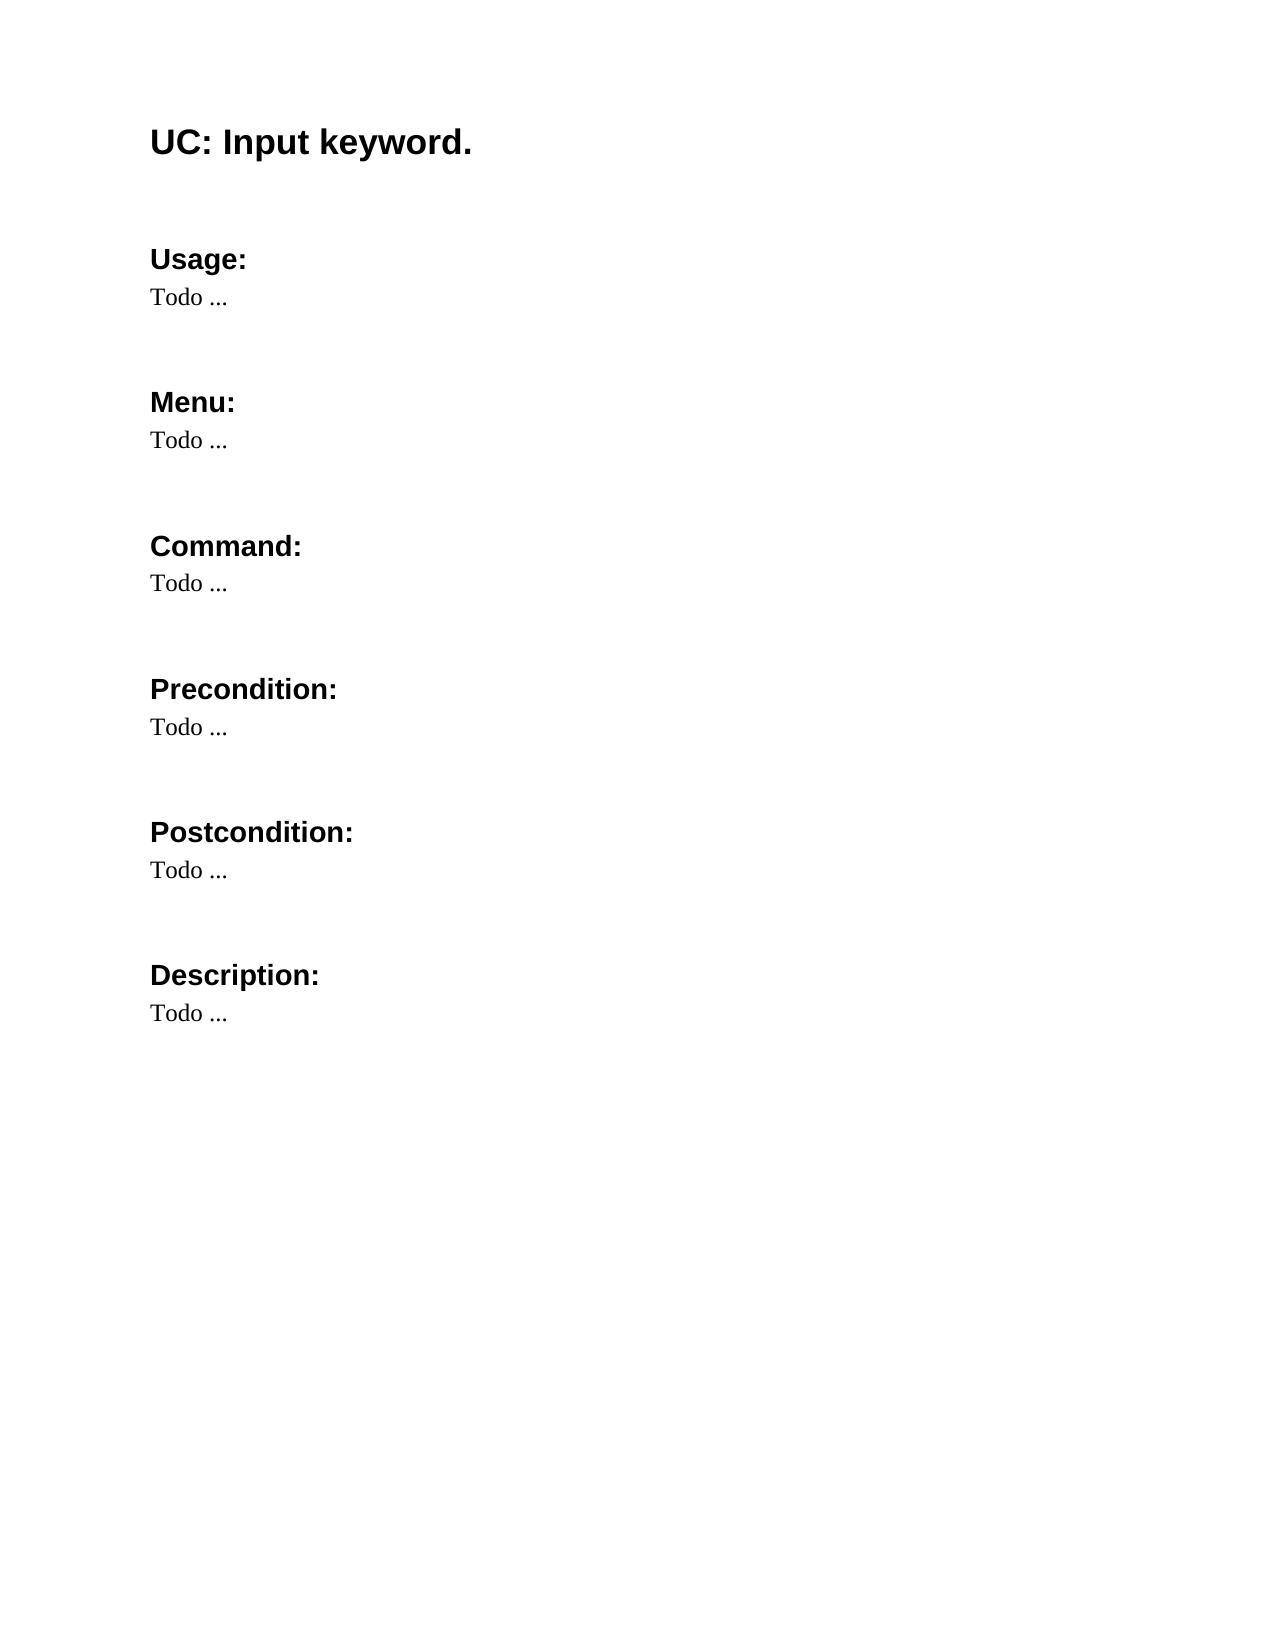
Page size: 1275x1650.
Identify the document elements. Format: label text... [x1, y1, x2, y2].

text Todo ... [150, 855, 1125, 883]
subtitle Command: [150, 529, 1125, 562]
subtitle Menu: [150, 386, 1125, 419]
text Todo ... [150, 998, 1125, 1027]
subtitle Precondition: [150, 672, 1125, 705]
text Todo ... [150, 425, 1125, 454]
subtitle Usage: [150, 242, 1125, 276]
text Todo ... [150, 712, 1125, 740]
subtitle UC: Input keyword. [150, 121, 1125, 162]
subtitle Description: [150, 958, 1125, 992]
subtitle Postcondition: [150, 815, 1125, 848]
text Todo ... [150, 568, 1125, 597]
text Todo ... [150, 282, 1125, 311]
